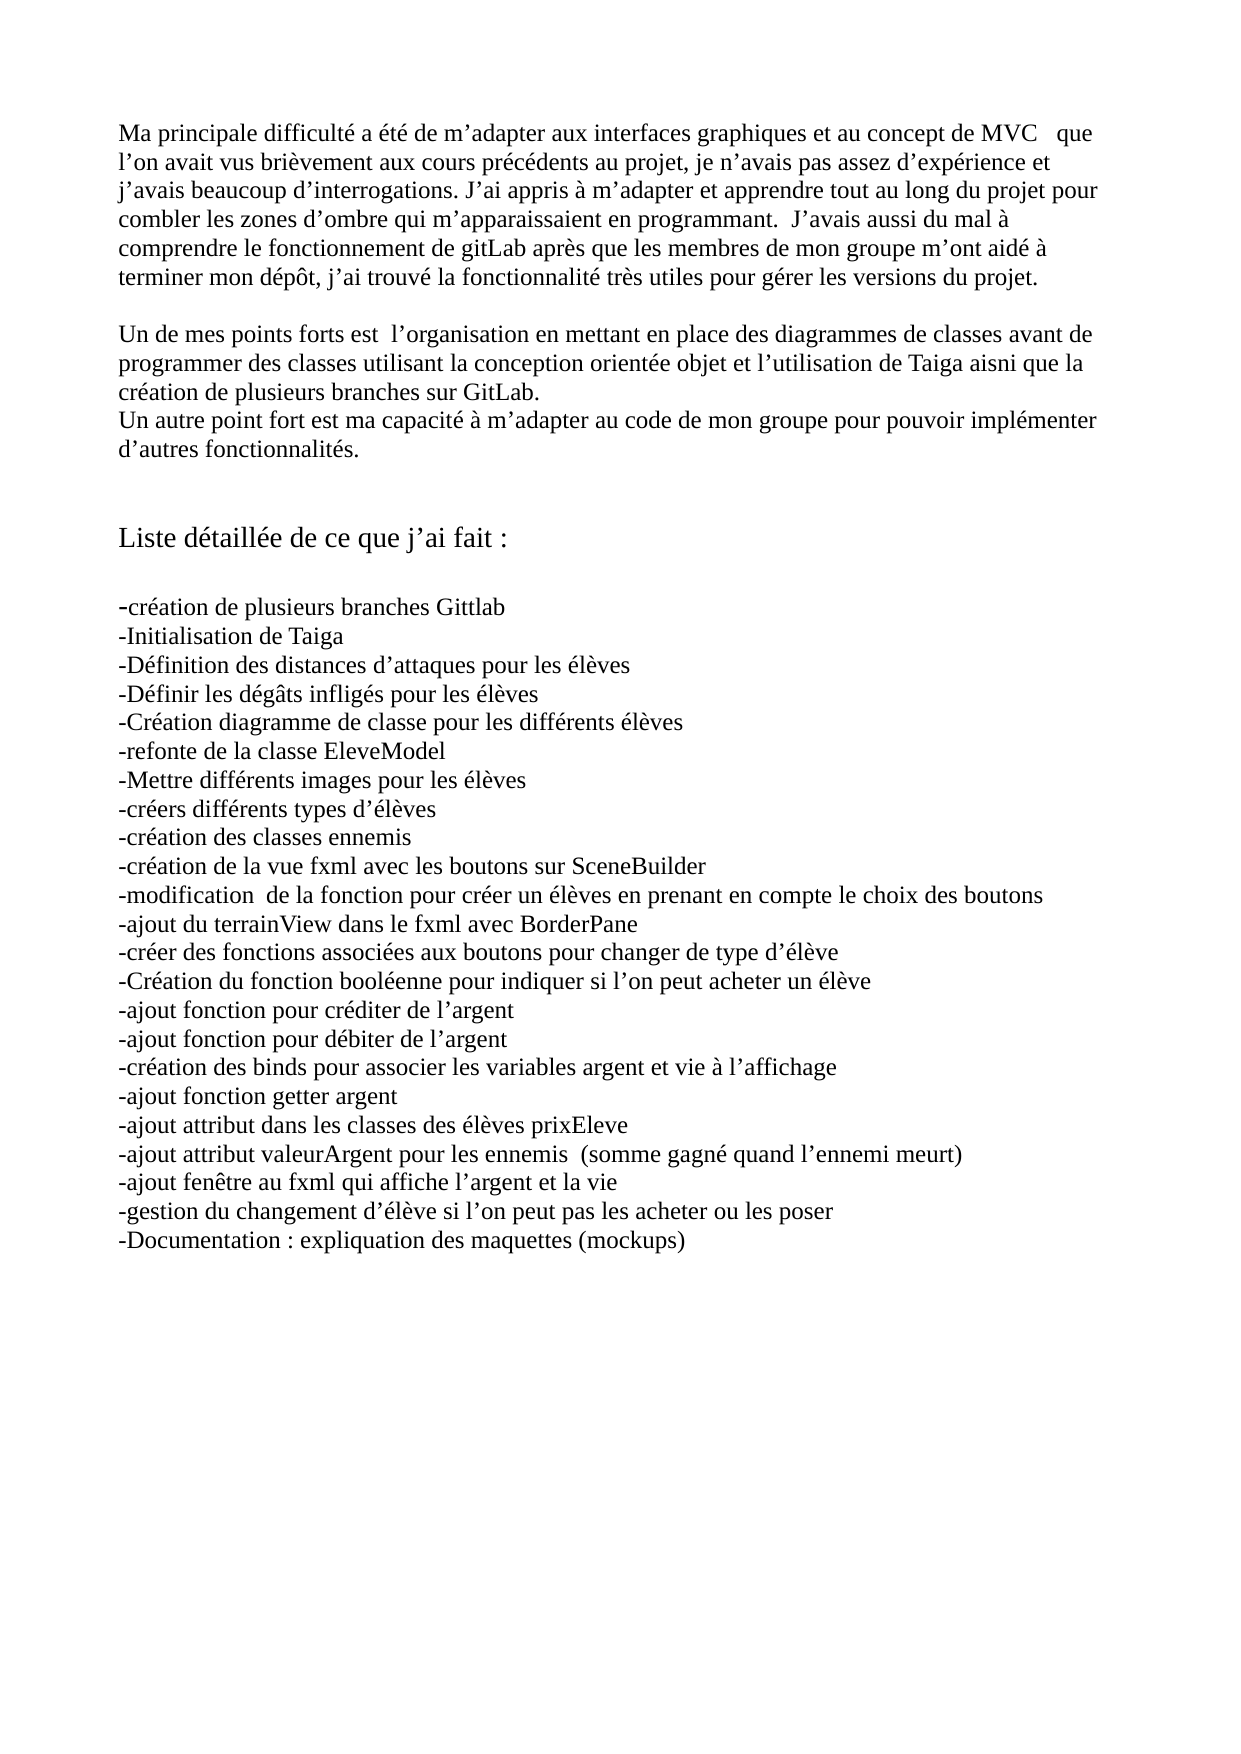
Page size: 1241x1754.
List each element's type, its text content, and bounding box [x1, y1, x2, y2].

text -création des classes ennemis [118, 822, 1122, 851]
text -créer des fonctions associées aux boutons pour changer de type d’élève [118, 937, 1122, 966]
text -gestion du changement d’élève si l’on peut pas les acheter ou les poser [118, 1196, 1122, 1225]
text -Définir les dégâts infligés pour les élèves [118, 679, 1122, 707]
text -Création du fonction booléenne pour indiquer si l’on peut acheter un élève [118, 966, 1122, 995]
text -Création diagramme de classe pour les différents élèves [118, 707, 1122, 736]
text -ajout fenêtre au fxml qui affiche l’argent et la vie [118, 1167, 1122, 1196]
text -ajout fonction pour débiter de l’argent [118, 1024, 1122, 1052]
text -création des binds pour associer les variables argent et vie à l’affichage [118, 1052, 1122, 1081]
text -création de la vue fxml avec les boutons sur SceneBuilder [118, 851, 1122, 880]
text -créers différents types d’élèves [118, 794, 1122, 822]
text -Documentation : expliquation des maquettes (mockups) [118, 1225, 1122, 1254]
text -création de plusieurs branches Gittlab [118, 588, 1122, 621]
text -Mettre différents images pour les élèves [118, 765, 1122, 794]
text -ajout attribut valeurArgent pour les ennemis (somme gagné quand l’ennemi meurt) [118, 1139, 1122, 1167]
text -ajout du terrainView dans le fxml avec BorderPane [118, 909, 1122, 937]
text Ma principale difficulté a été de m’adapter aux interfaces graphiques et au concept de MVC que l’on avait vus brièvement aux cours précédents au projet, je n’avais pas assez d’expérience et j’avais beaucoup d’interrogations. J’ai appris à m’adapter et apprendre tout au long du projet pour combler les zones d’ombre qui m’apparaissaient en programmant. J’avais aussi du mal à comprendre le fonctionnement de gitLab après que les membres de mon groupe m’ont aidé à terminer mon dépôt, j’ai trouvé la fonctionnalité très utiles pour gérer les versions du projet. [118, 118, 1122, 291]
text -Définition des distances d’attaques pour les élèves [118, 650, 1122, 679]
text -ajout attribut dans les classes des élèves prixEleve [118, 1110, 1122, 1139]
text -ajout fonction pour créditer de l’argent [118, 995, 1122, 1024]
text Liste détaillée de ce que j’ai fait : [118, 521, 1122, 554]
text -modification de la fonction pour créer un élèves en prenant en compte le choix des boutons [118, 880, 1122, 909]
text Un autre point fort est ma capacité à m’adapter au code de mon groupe pour pouvoir implémenter d’autres fonctionnalités. [118, 406, 1122, 463]
text -Initialisation de Taiga [118, 621, 1122, 650]
text -refonte de la classe EleveModel [118, 736, 1122, 765]
text -ajout fonction getter argent [118, 1081, 1122, 1110]
text Un de mes points forts est l’organisation en mettant en place des diagrammes de classes avant de programmer des classes utilisant la conception orientée objet et l’utilisation de Taiga aisni que la création de plusieurs branches sur GitLab. [118, 319, 1122, 406]
